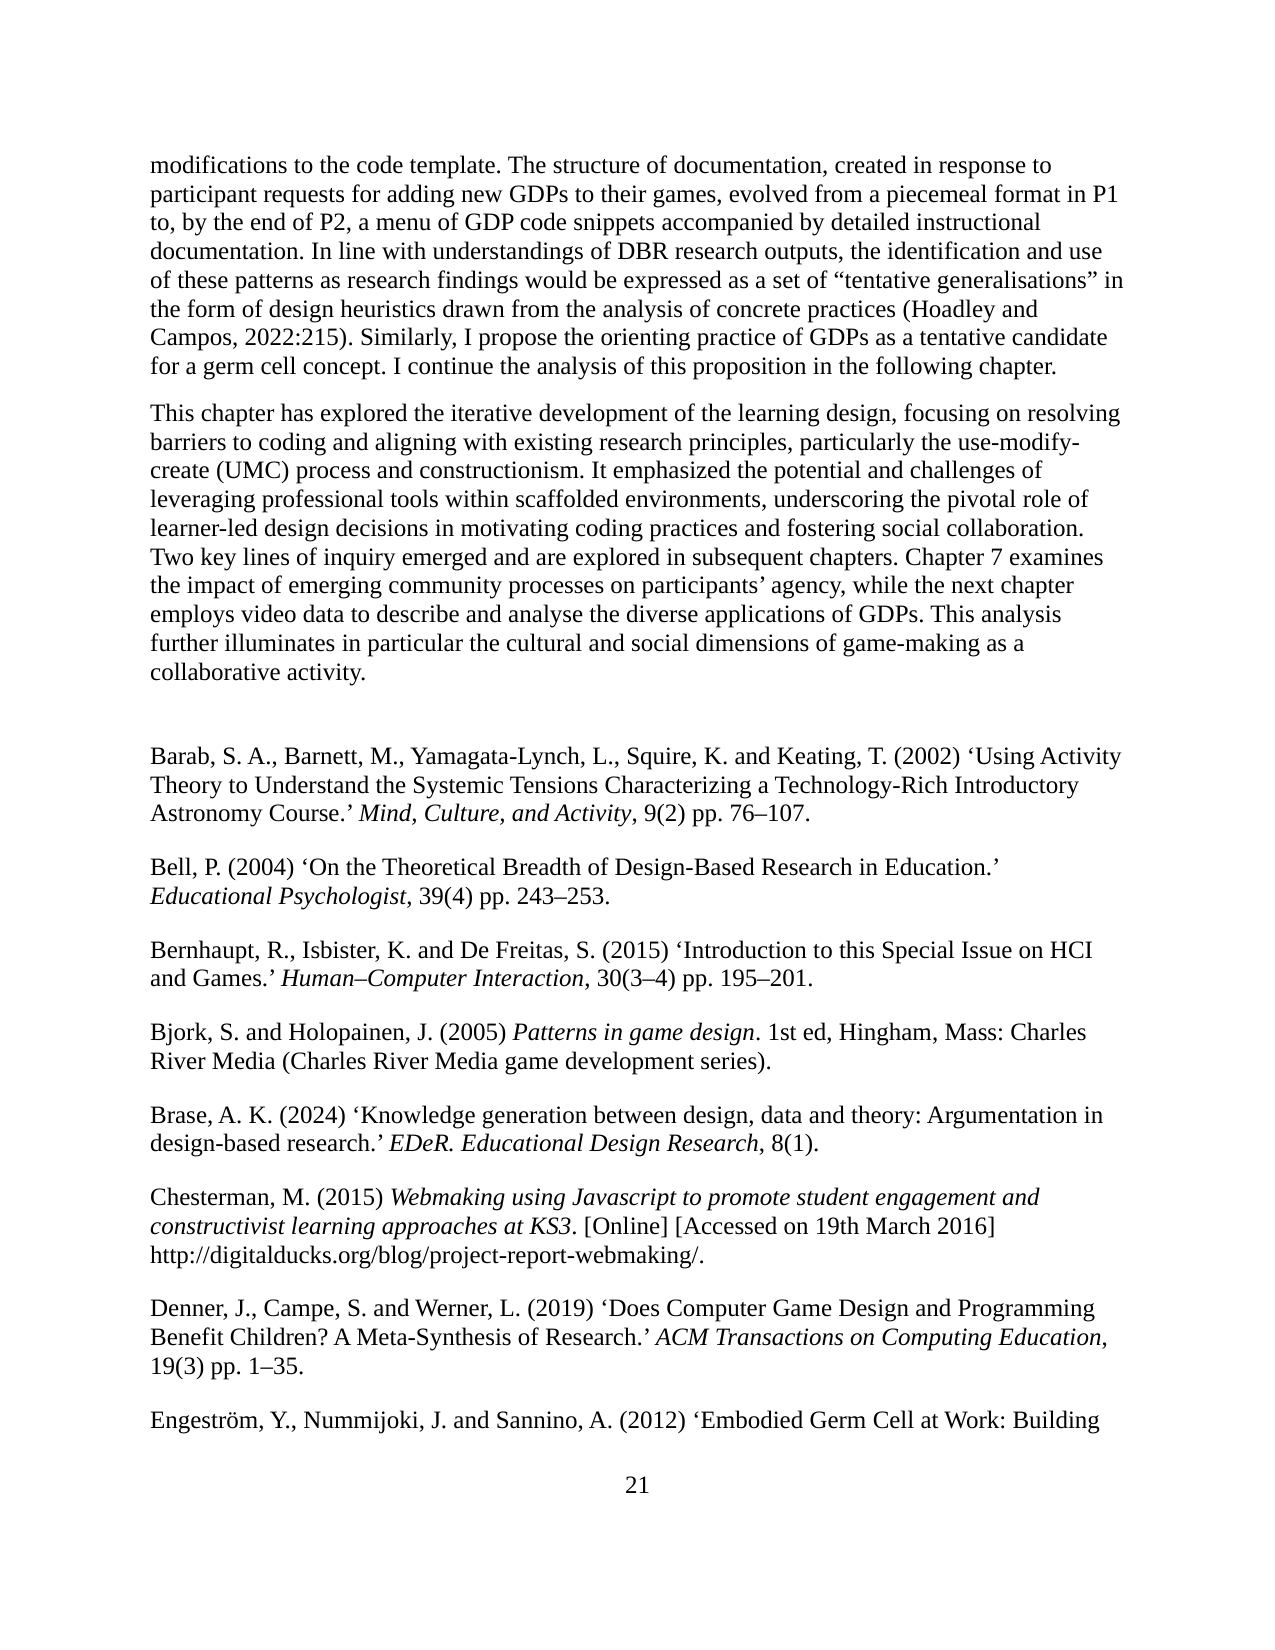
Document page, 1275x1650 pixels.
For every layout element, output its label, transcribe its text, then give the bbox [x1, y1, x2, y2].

text Engeström, Y., Nummijoki, J. and Sannino, A. (2012) ‘Embodied Germ Cell at Work: Building [150, 1405, 1125, 1433]
text Bjork, S. and Holopainen, J. (2005) Patterns in game design. 1st ed, Hingham, Mass: Charles River Media (Charles River Media game development series). [150, 1017, 1125, 1075]
text Bell, P. (2004) ‘On the Theoretical Breadth of Design-Based Research in Education.’ Educational Psychologist, 39(4) pp. 243–253. [150, 852, 1125, 910]
text Barab, S. A., Barnett, M., Yamagata-Lynch, L., Squire, K. and Keating, T. (2002) ‘Using Activity Theory to Understand the Systemic Tensions Characterizing a Technology-Rich Introductory Astronomy Course.’ Mind, Culture, and Activity, 9(2) pp. 76–107. [150, 741, 1125, 827]
text This chapter has explored the iterative development of the learning design, focusing on resolving barriers to coding and aligning with existing research principles, particularly the use-modify-create (UMC) process and constructionism. It emphasized the potential and challenges of leveraging professional tools within scaffolded environments, underscoring the pivotal role of learner-led design decisions in motivating coding practices and fostering social collaboration. Two key lines of inquiry emerged and are explored in subsequent chapters. Chapter 7 examines the impact of emerging community processes on participants’ agency, while the next chapter employs video data to describe and analyse the diverse applications of GDPs. This analysis further illuminates in particular the cultural and social dimensions of game-making as a collaborative activity. [150, 398, 1125, 685]
text modifications to the code template. The structure of documentation, created in response to participant requests for adding new GDPs to their games, evolved from a piecemeal format in P1 to, by the end of P2, a menu of GDP code snippets accompanied by detailed instructional documentation. In line with understandings of DBR research outputs, the identification and use of these patterns as research findings would be expressed as a set of “tentative generalisations” in the form of design heuristics drawn from the analysis of concrete practices (Hoadley and Campos, 2022:215). Similarly, I propose the orienting practice of GDPs as a tentative candidate for a germ cell concept. I continue the analysis of this proposition in the following chapter. [150, 150, 1125, 380]
text Brase, A. K. (2024) ‘Knowledge generation between design, data and theory: Argumentation in design-based research.’ EDeR. Educational Design Research, 8(1). [150, 1100, 1125, 1157]
text Chesterman, M. (2015) Webmaking using Javascript to promote student engagement and constructivist learning approaches at KS3. [Online] [Accessed on 19th March 2016] http://digitalducks.org/blog/project-report-webmaking/. [150, 1182, 1125, 1268]
text Denner, J., Campe, S. and Werner, L. (2019) ‘Does Computer Game Design and Programming Benefit Children? A Meta-Synthesis of Research.’ ACM Transactions on Computing Education, 19(3) pp. 1–35. [150, 1293, 1125, 1380]
text Bernhaupt, R., Isbister, K. and De Freitas, S. (2015) ‘Introduction to this Special Issue on HCI and Games.’ Human–Computer Interaction, 30(3–4) pp. 195–201. [150, 935, 1125, 992]
